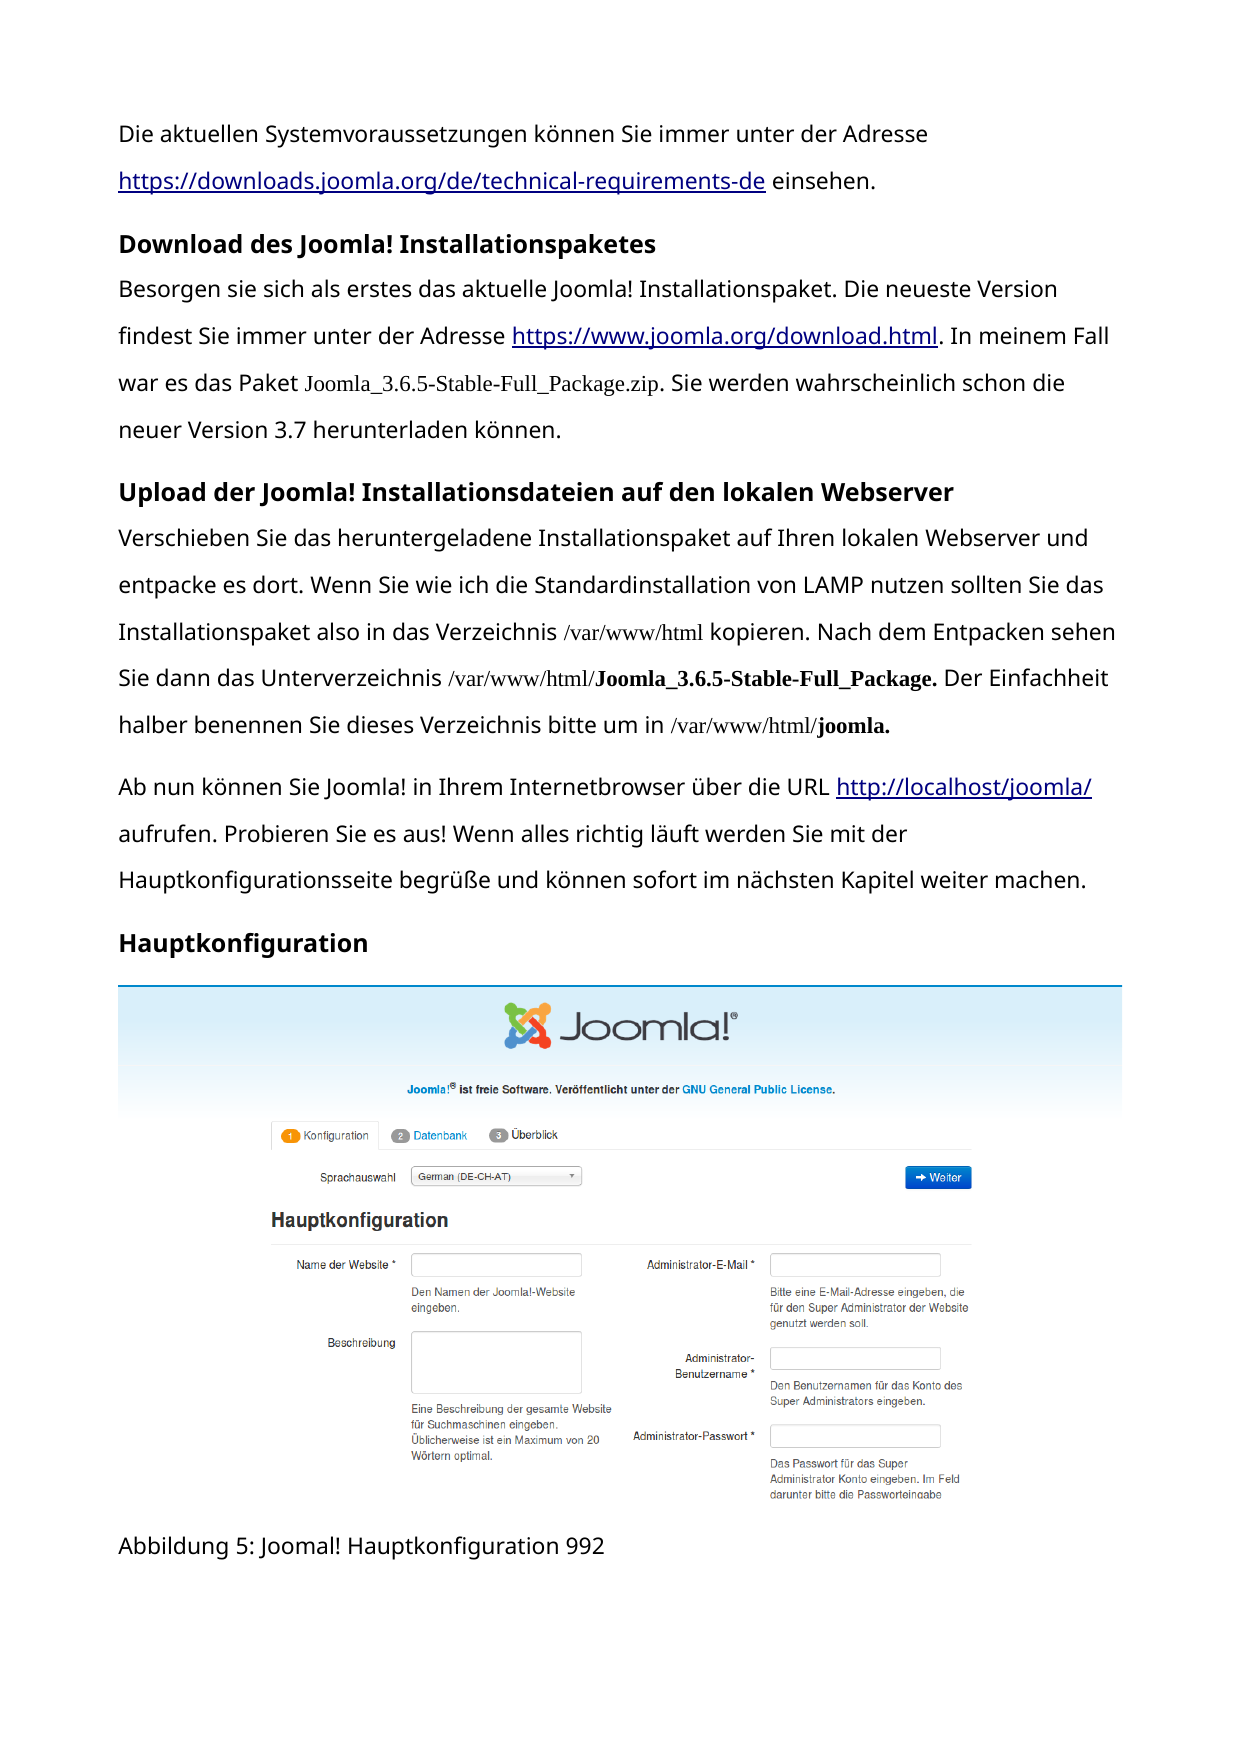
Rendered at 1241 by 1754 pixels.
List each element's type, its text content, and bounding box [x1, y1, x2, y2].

text Besorgen sie sich als erstes das aktuelle Joomla! Installationspaket. Die neueste Version findest Sie immer unter der Adresse https://www.joomla.org/download.html. In meinem Fall war es das Paket Joomla_3.6.5-Stable-Full_Package.zip. Sie werden wahrscheinlich schon die neuer Version 3.7 herunterladen können. [118, 273, 1122, 445]
text Die aktuellen Systemvoraussetzungen können Sie immer unter der Adresse https://downloads.joomla.org/de/technical-requirements-de einsehen. [118, 118, 1122, 196]
text Ab nun können Sie Joomla! in Ihrem Internetbrowser über die URL http://localhost/joomla/ aufrufen. Probieren Sie es aus! Wenn alles richtig läuft werden Sie mit der Hauptkonfigurationsseite begrüße und können sofort im nächsten Kapitel weiter machen. [118, 771, 1122, 896]
picture [118, 988, 1123, 1499]
text Verschieben Sie das heruntergeladene Installationspaket auf Ihren lokalen Webserver und entpacke es dort. Wenn Sie wie ich die Standardinstallation von LAMP nutzen sollten Sie das Installationspaket also in das Verzeichnis /var/www/html kopieren. Nach dem Entpacken sehen Sie dann das Unterverzeichnis /var/www/html/Joomla_3.6.5-Stable-Full_Package. Der Einfachheit halber benennen Sie dieses Verzeichnis bitte um in /var/www/html/joomla. [118, 522, 1122, 740]
subtitle Download des Joomla! Installationspaketes [118, 226, 1122, 261]
subtitle Hauptkonfiguration [118, 926, 1122, 960]
subtitle Upload der Joomla! Installationsdateien auf den lokalen Webserver [118, 475, 1122, 509]
text Abbildung 5: Joomal! Hauptkonfiguration 992 [118, 1499, 1122, 1561]
